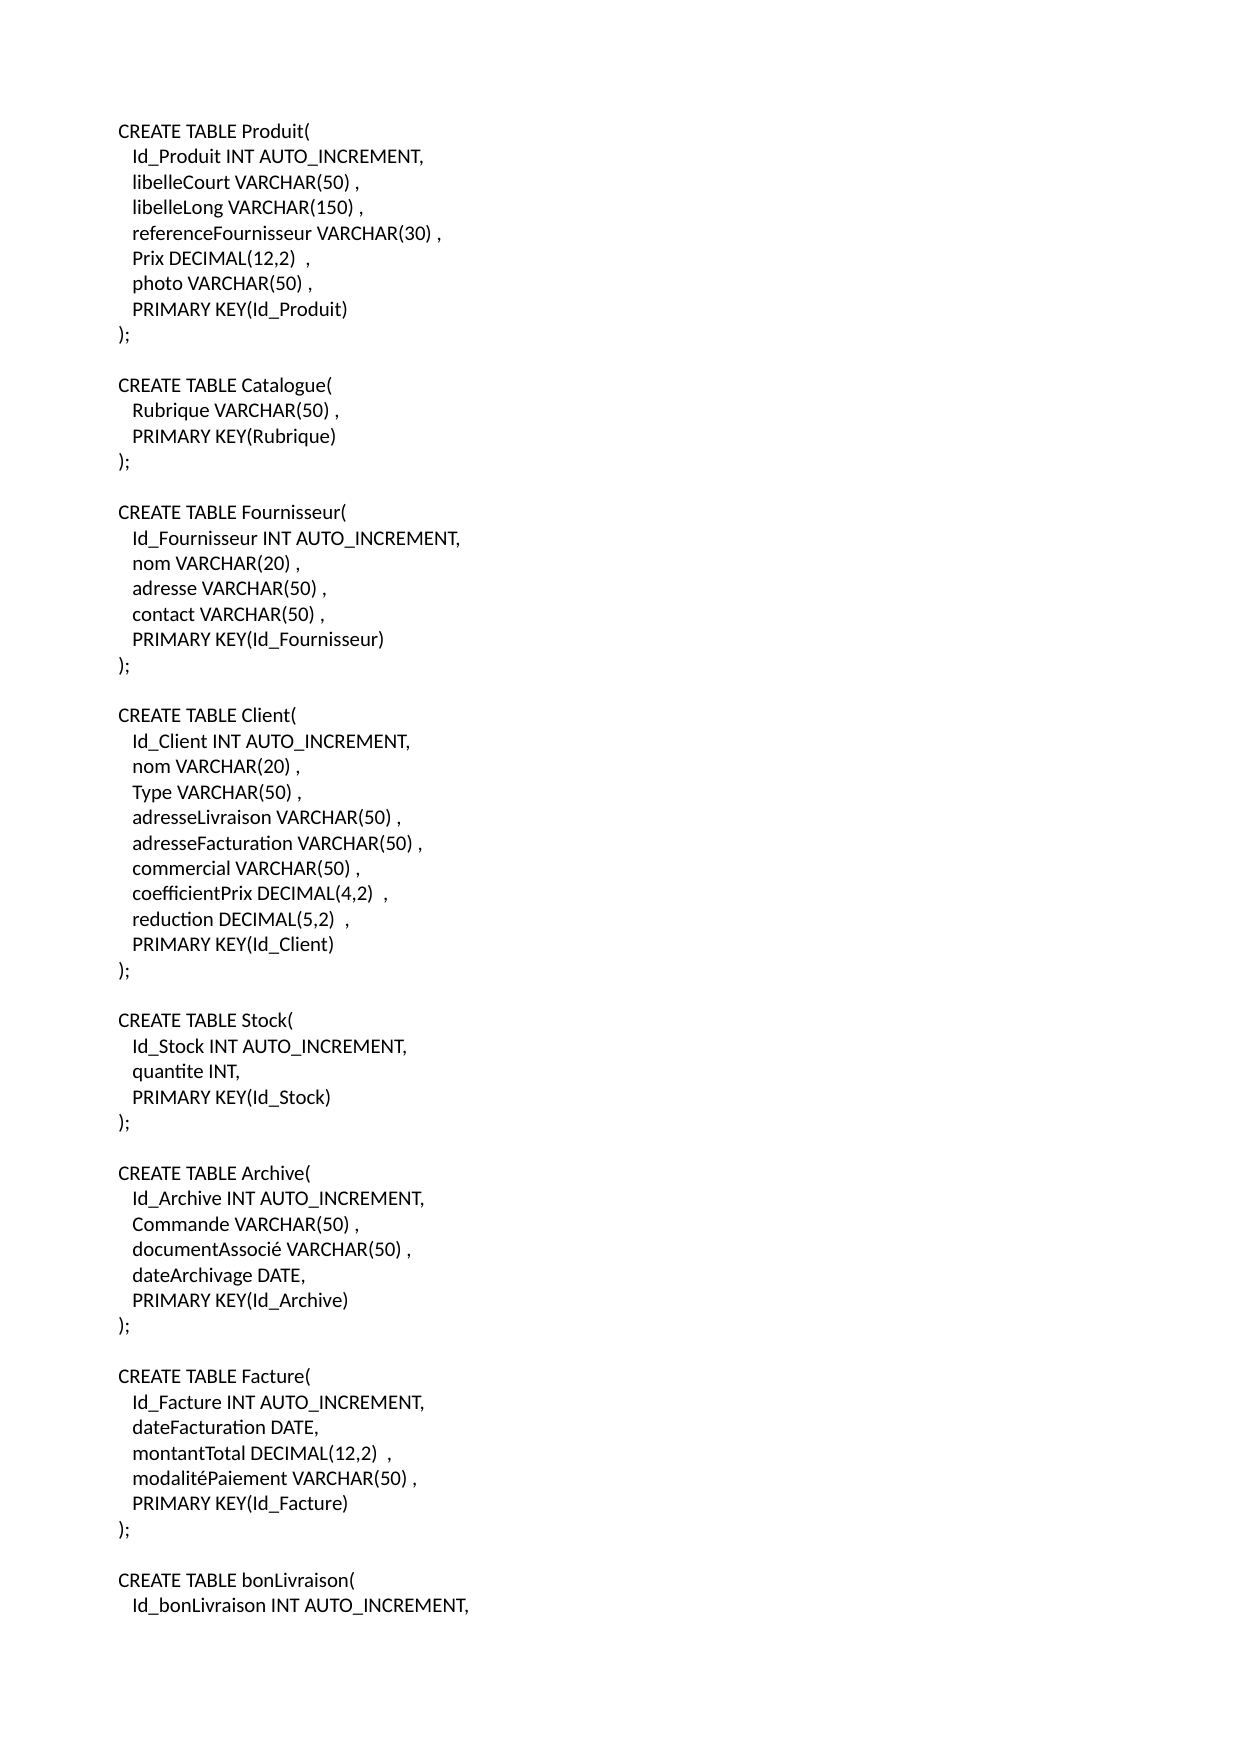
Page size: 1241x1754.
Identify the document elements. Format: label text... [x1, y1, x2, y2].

text PRIMARY KEY(Id_Client) [118, 931, 1122, 957]
text CREATE TABLE Catalogue( [118, 372, 1122, 398]
text modalitéPaiement VARCHAR(50) , [118, 1465, 1122, 1491]
text Id_Client INT AUTO_INCREMENT, [118, 728, 1122, 753]
text ); [118, 1516, 1122, 1541]
text ); [118, 448, 1122, 474]
text reduction DECIMAL(5,2) , [118, 906, 1122, 931]
text dateArchivage DATE, [118, 1262, 1122, 1287]
text CREATE TABLE Stock( [118, 1008, 1122, 1033]
text PRIMARY KEY(Id_Stock) [118, 1084, 1122, 1109]
text Type VARCHAR(50) , [118, 779, 1122, 804]
text Prix DECIMAL(12,2) , [118, 245, 1122, 271]
text Id_Archive INT AUTO_INCREMENT, [118, 1186, 1122, 1211]
text contact VARCHAR(50) , [118, 601, 1122, 626]
text adresseFacturation VARCHAR(50) , [118, 830, 1122, 855]
text CREATE TABLE Client( [118, 703, 1122, 728]
text adresseLivraison VARCHAR(50) , [118, 804, 1122, 830]
text nom VARCHAR(20) , [118, 550, 1122, 576]
text nom VARCHAR(20) , [118, 753, 1122, 779]
text Id_Stock INT AUTO_INCREMENT, [118, 1033, 1122, 1058]
text Commande VARCHAR(50) , [118, 1211, 1122, 1236]
text ); [118, 652, 1122, 677]
text documentAssocié VARCHAR(50) , [118, 1236, 1122, 1262]
text commercial VARCHAR(50) , [118, 855, 1122, 881]
text dateFacturation DATE, [118, 1414, 1122, 1440]
text libelleCourt VARCHAR(50) , [118, 169, 1122, 194]
text CREATE TABLE bonLivraison( [118, 1567, 1122, 1592]
text CREATE TABLE Produit( [118, 118, 1122, 143]
text quantite INT, [118, 1058, 1122, 1084]
text referenceFournisseur VARCHAR(30) , [118, 220, 1122, 245]
text montantTotal DECIMAL(12,2) , [118, 1440, 1122, 1465]
text Id_bonLivraison INT AUTO_INCREMENT, [118, 1592, 1122, 1618]
text Id_Facture INT AUTO_INCREMENT, [118, 1389, 1122, 1414]
text CREATE TABLE Facture( [118, 1363, 1122, 1389]
text PRIMARY KEY(Rubrique) [118, 423, 1122, 448]
text CREATE TABLE Archive( [118, 1160, 1122, 1186]
text coefficientPrix DECIMAL(4,2) , [118, 881, 1122, 906]
text photo VARCHAR(50) , [118, 271, 1122, 296]
text Id_Produit INT AUTO_INCREMENT, [118, 143, 1122, 169]
text Id_Fournisseur INT AUTO_INCREMENT, [118, 525, 1122, 550]
text ); [118, 1109, 1122, 1135]
text PRIMARY KEY(Id_Fournisseur) [118, 626, 1122, 652]
text CREATE TABLE Fournisseur( [118, 499, 1122, 525]
text adresse VARCHAR(50) , [118, 576, 1122, 601]
text PRIMARY KEY(Id_Archive) [118, 1287, 1122, 1313]
text libelleLong VARCHAR(150) , [118, 194, 1122, 220]
text ); [118, 1313, 1122, 1338]
text ); [118, 321, 1122, 347]
text Rubrique VARCHAR(50) , [118, 398, 1122, 423]
text PRIMARY KEY(Id_Produit) [118, 296, 1122, 321]
text ); [118, 957, 1122, 982]
text PRIMARY KEY(Id_Facture) [118, 1491, 1122, 1516]
